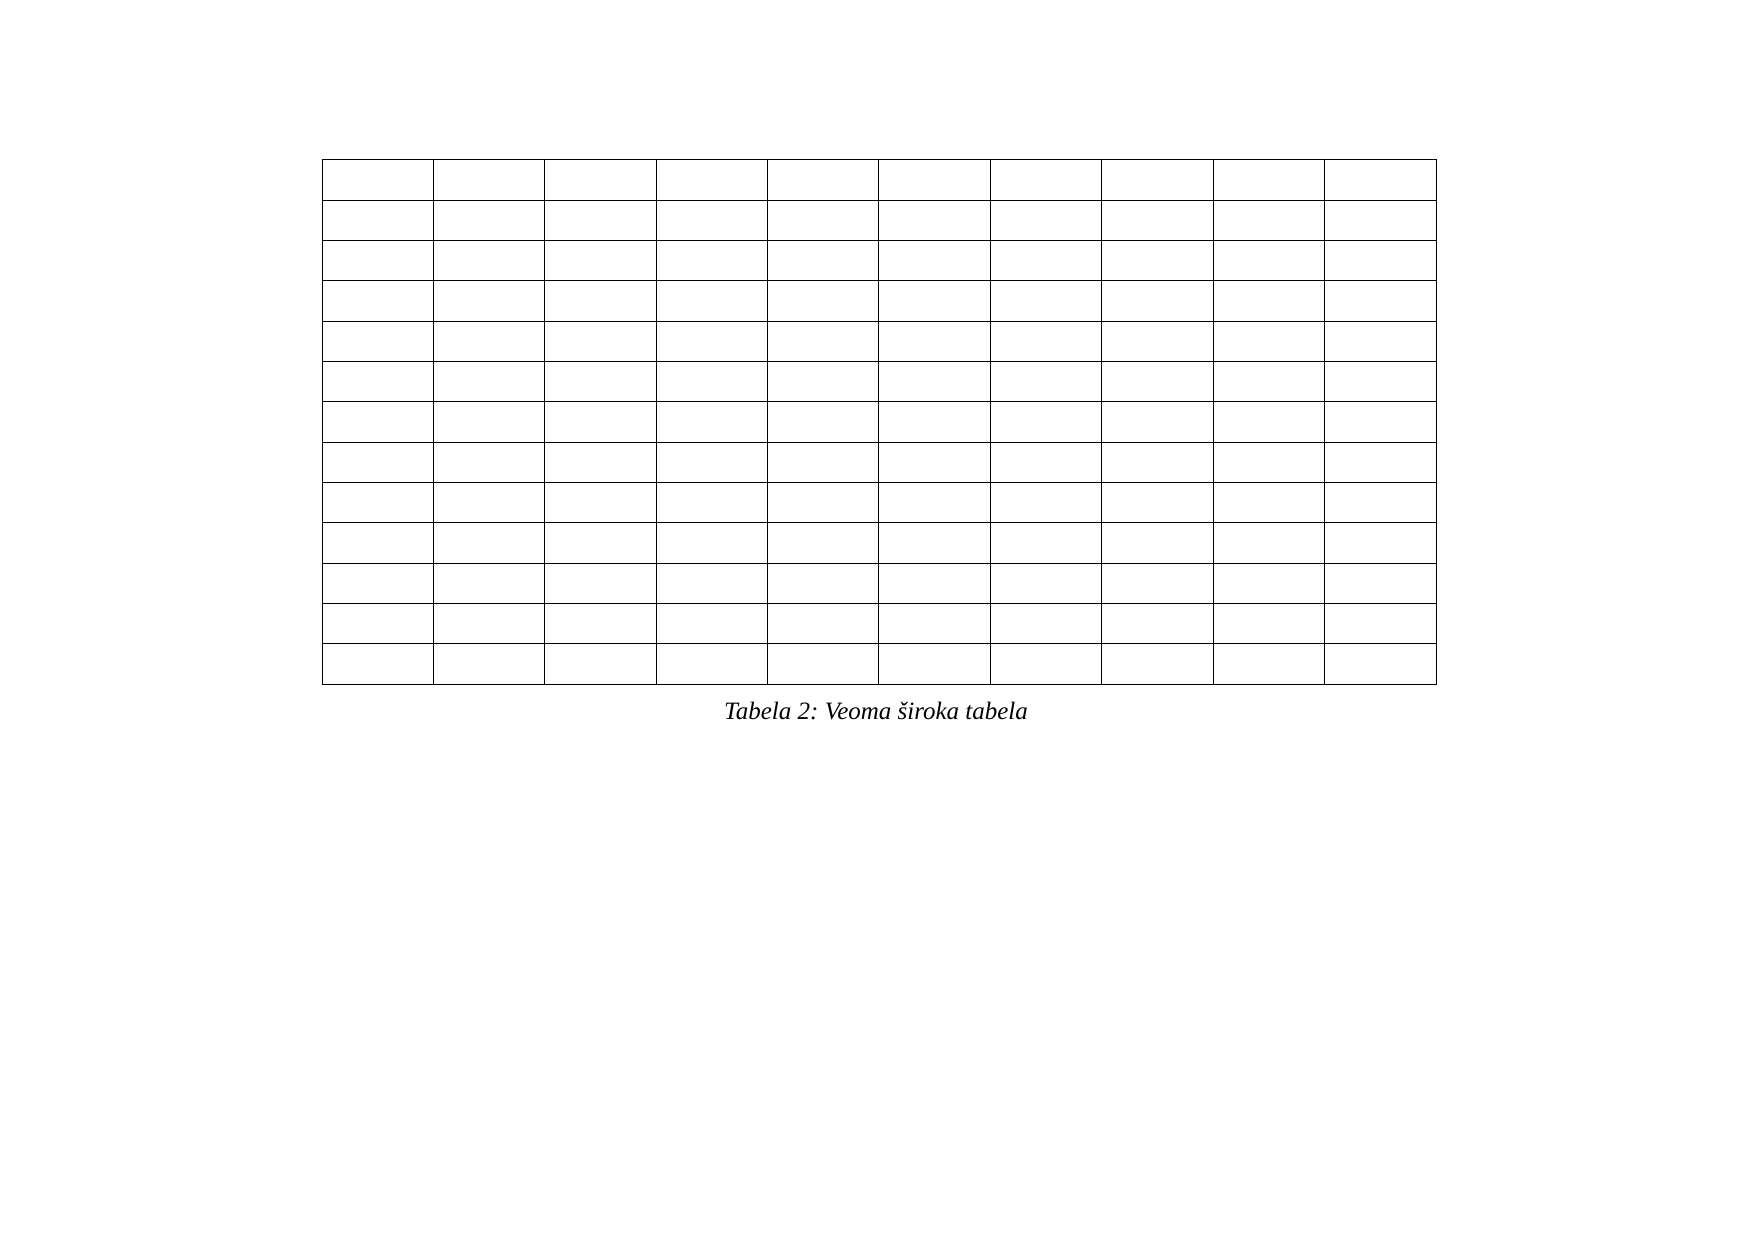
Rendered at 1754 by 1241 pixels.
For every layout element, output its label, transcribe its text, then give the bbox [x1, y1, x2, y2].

table_cell [434, 644, 544, 683]
table_cell [545, 241, 656, 280]
table_cell [545, 402, 656, 442]
table_header [323, 160, 433, 200]
table_cell [879, 523, 990, 562]
table_cell [1325, 604, 1436, 643]
table_cell [768, 281, 878, 321]
table_cell [879, 362, 990, 401]
table_cell [657, 443, 767, 482]
table_cell [323, 523, 433, 562]
table_header [1325, 160, 1436, 200]
table_header [991, 160, 1101, 200]
table_cell [1214, 604, 1324, 643]
table_cell [1325, 201, 1436, 240]
table_cell [768, 604, 878, 643]
table_cell [657, 402, 767, 442]
table_cell [434, 523, 544, 562]
table_cell [1102, 281, 1213, 321]
table_cell [545, 564, 656, 603]
table_cell [657, 322, 767, 361]
table_cell [434, 201, 544, 240]
table_header [879, 160, 990, 200]
table_cell [657, 564, 767, 603]
table_cell [1102, 322, 1213, 361]
table_cell [323, 483, 433, 522]
table_cell [991, 443, 1101, 482]
table_cell [768, 644, 878, 683]
table_cell [545, 523, 656, 562]
table_cell [879, 483, 990, 522]
table_cell [1214, 281, 1324, 321]
table_cell [991, 362, 1101, 401]
table_cell [1325, 483, 1436, 522]
table_cell [1214, 483, 1324, 522]
table_cell [1325, 523, 1436, 562]
table_cell [545, 644, 656, 683]
table_cell [768, 483, 878, 522]
table_cell [991, 604, 1101, 643]
table_cell [1214, 644, 1324, 683]
table_cell [1214, 322, 1324, 361]
table_cell [991, 241, 1101, 280]
table_cell [1102, 241, 1213, 280]
table_cell [323, 322, 433, 361]
table_header [1102, 160, 1213, 200]
table_cell [879, 604, 990, 643]
table_cell [768, 443, 878, 482]
table_header [434, 160, 544, 200]
table_cell [545, 281, 656, 321]
table_cell [434, 483, 544, 522]
table_cell [657, 644, 767, 683]
table_cell [1325, 564, 1436, 603]
table_cell [657, 523, 767, 562]
table_cell [991, 564, 1101, 603]
table_cell [1214, 443, 1324, 482]
table_cell [1214, 241, 1324, 280]
table_cell [879, 281, 990, 321]
table_cell [323, 644, 433, 683]
table_cell [879, 322, 990, 361]
table_cell [434, 564, 544, 603]
table_cell [1102, 443, 1213, 482]
table_cell [991, 281, 1101, 321]
table_cell [879, 564, 990, 603]
table_cell [323, 564, 433, 603]
table_cell [657, 241, 767, 280]
table_cell [768, 322, 878, 361]
table_cell [1214, 362, 1324, 401]
table_cell [991, 483, 1101, 522]
table_cell [323, 402, 433, 442]
table_cell [1102, 201, 1213, 240]
table_cell [1325, 443, 1436, 482]
table_header [545, 160, 656, 200]
table_cell [434, 322, 544, 361]
table_cell [434, 362, 544, 401]
table_cell [434, 402, 544, 442]
text Tabela 2: Veoma široka tabela [118, 696, 1636, 725]
table_cell [991, 201, 1101, 240]
table_cell [545, 322, 656, 361]
table_cell [434, 281, 544, 321]
table_cell [657, 604, 767, 643]
table_cell [1325, 644, 1436, 683]
table_cell [1102, 402, 1213, 442]
table_cell [768, 402, 878, 442]
table_cell [768, 564, 878, 603]
table_cell [768, 523, 878, 562]
table_cell [323, 443, 433, 482]
table_cell [545, 201, 656, 240]
table_cell [1214, 201, 1324, 240]
table_cell [323, 604, 433, 643]
table_cell [545, 604, 656, 643]
table_cell [991, 322, 1101, 361]
table_header [768, 160, 878, 200]
table_cell [879, 201, 990, 240]
table_cell [768, 241, 878, 280]
table_cell [879, 241, 990, 280]
table_header [1214, 160, 1324, 200]
table_cell [323, 241, 433, 280]
table_cell [323, 201, 433, 240]
table_cell [991, 644, 1101, 683]
table_cell [768, 362, 878, 401]
table_cell [768, 201, 878, 240]
table_cell [879, 402, 990, 442]
table_cell [657, 201, 767, 240]
table_cell [1102, 644, 1213, 683]
table_cell [1102, 564, 1213, 603]
table_cell [1214, 523, 1324, 562]
table_cell [1325, 241, 1436, 280]
table_cell [657, 362, 767, 401]
table_cell [657, 281, 767, 321]
table_cell [1325, 362, 1436, 401]
table_cell [1325, 402, 1436, 442]
table_cell [657, 483, 767, 522]
table_cell [1325, 281, 1436, 321]
table_cell [545, 443, 656, 482]
table_cell [323, 281, 433, 321]
table_cell [434, 443, 544, 482]
table_cell [1102, 483, 1213, 522]
table_cell [434, 604, 544, 643]
table_cell [323, 362, 433, 401]
table_cell [1102, 604, 1213, 643]
table_cell [545, 362, 656, 401]
table_cell [991, 402, 1101, 442]
table_cell [434, 241, 544, 280]
table_header [657, 160, 767, 200]
table_cell [1325, 322, 1436, 361]
table_cell [1102, 362, 1213, 401]
table_cell [879, 443, 990, 482]
table_cell [991, 523, 1101, 562]
table_cell [1214, 402, 1324, 442]
table_cell [545, 483, 656, 522]
table_cell [1102, 523, 1213, 562]
table_cell [1214, 564, 1324, 603]
table_cell [879, 644, 990, 683]
